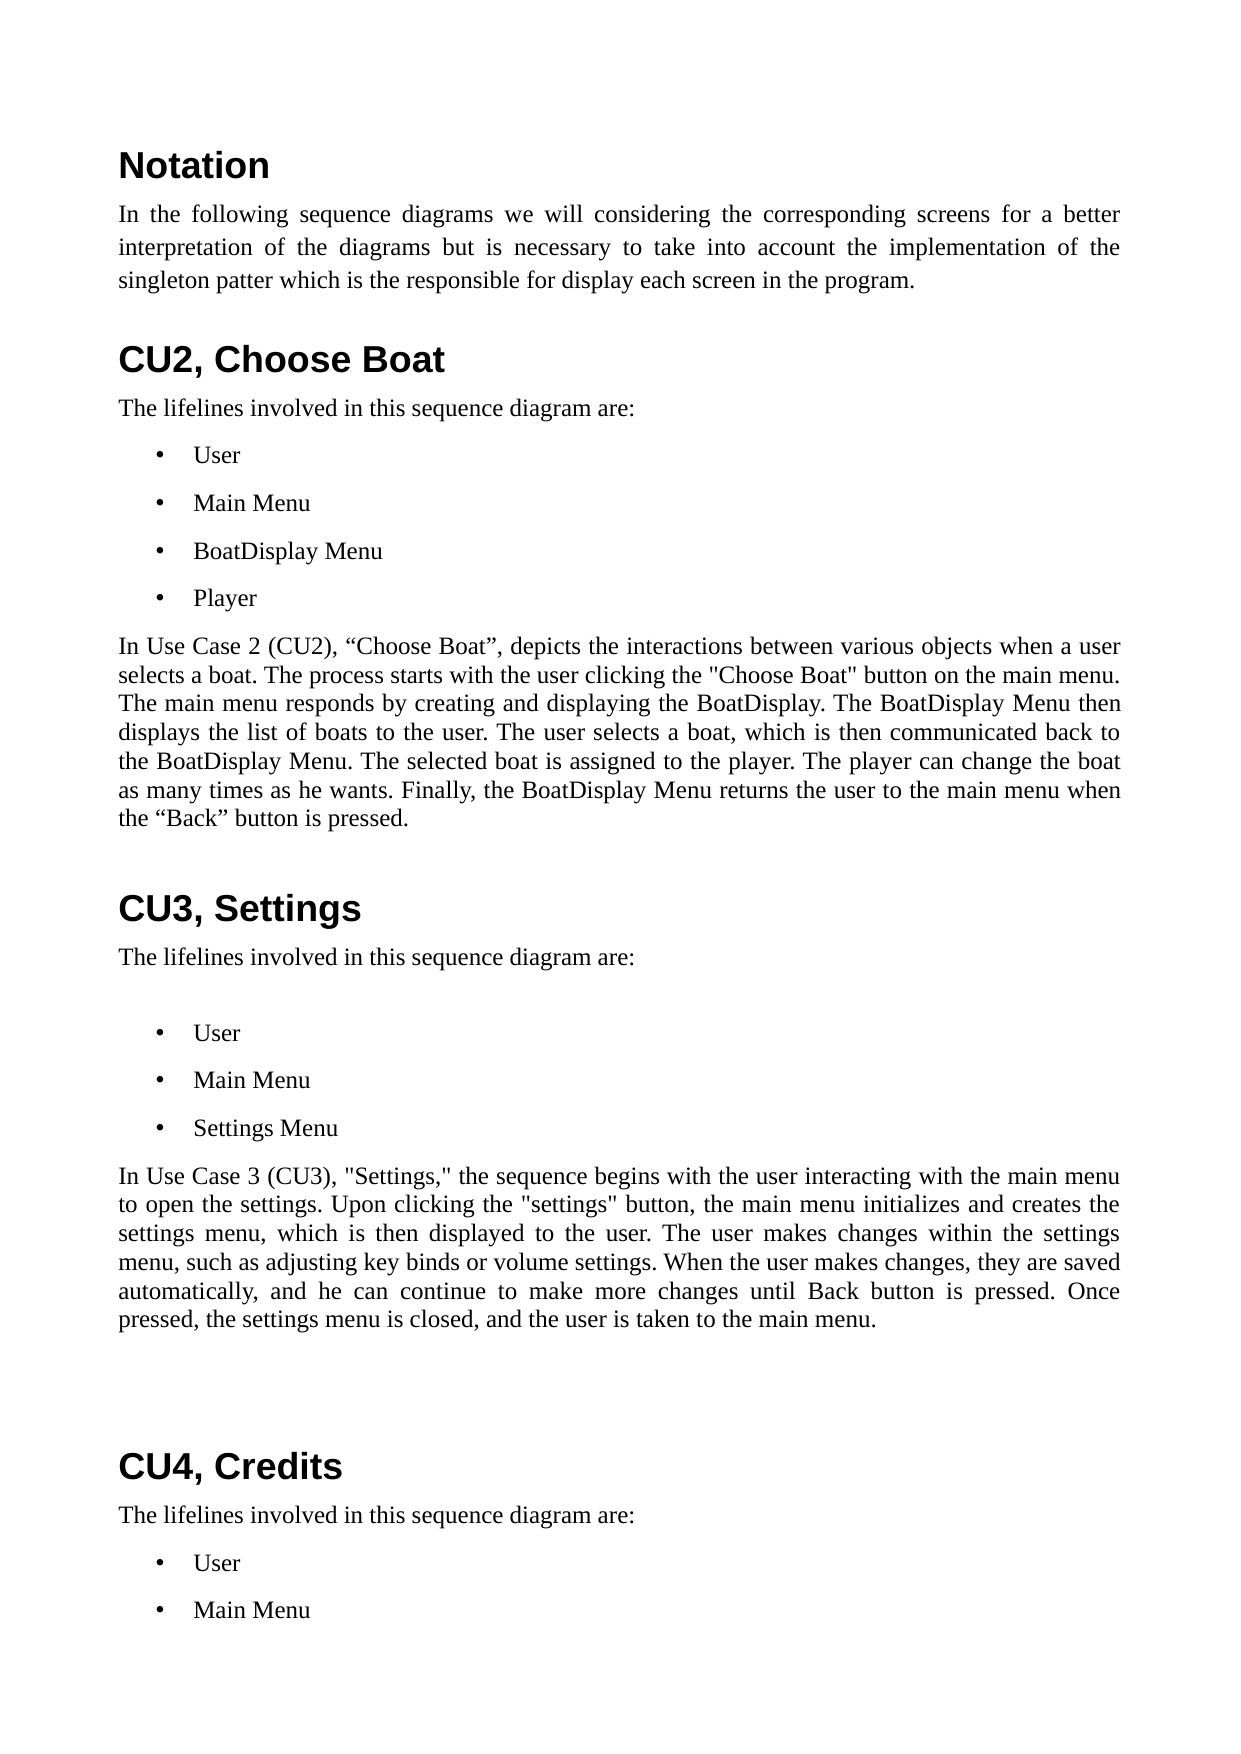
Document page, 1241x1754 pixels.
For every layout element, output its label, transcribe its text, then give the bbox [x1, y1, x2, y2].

text In the following sequence diagrams we will considering the corresponding screens for a better interpretation of the diagrams but is necessary to take into account the implementation of the singleton patter which is the responsible for display each screen in the program. [118, 199, 1122, 293]
list User [156, 1018, 1122, 1047]
list User [156, 1548, 1122, 1577]
subtitle CU2, Choose Boat [118, 337, 1122, 381]
text In Use Case 3 (CU3), "Settings," the sequence begins with the user interacting with the main menu to open the settings. Upon clicking the "settings" button, the main menu initializes and creates the settings menu, which is then displayed to the user. The user makes changes within the settings menu, such as adjusting key binds or volume settings. When the user makes changes, they are saved automatically, and he can continue to make more changes until Back button is pressed. Once pressed, the settings menu is closed, and the user is taken to the main menu. [118, 1161, 1122, 1333]
subtitle CU4, Credits [118, 1444, 1122, 1488]
text The lifelines involved in this sequence diagram are: [118, 1500, 1122, 1529]
list Main Menu [156, 1066, 1122, 1094]
list Main Menu [156, 1595, 1122, 1624]
subtitle CU3, Settings [118, 886, 1122, 929]
list Main Menu [156, 488, 1122, 517]
list Player [156, 583, 1122, 612]
list User [156, 441, 1122, 469]
text The lifelines involved in this sequence diagram are: [118, 942, 1122, 970]
list Settings Menu [156, 1113, 1122, 1142]
list BoatDisplay Menu [156, 536, 1122, 564]
text The lifelines involved in this sequence diagram are: [118, 393, 1122, 422]
subtitle Notation [118, 143, 1122, 186]
text In Use Case 2 (CU2), “Choose Boat”, depicts the interactions between various objects when a user selects a boat. The process starts with the user clicking the "Choose Boat" button on the main menu. The main menu responds by creating and displaying the BoatDisplay. The BoatDisplay Menu then displays the list of boats to the user. The user selects a boat, which is then communicated back to the BoatDisplay Menu. The selected boat is assigned to the player. The player can change the boat as many times as he wants. Finally, the BoatDisplay Menu returns the user to the main menu when the “Back” button is pressed. [118, 631, 1122, 832]
